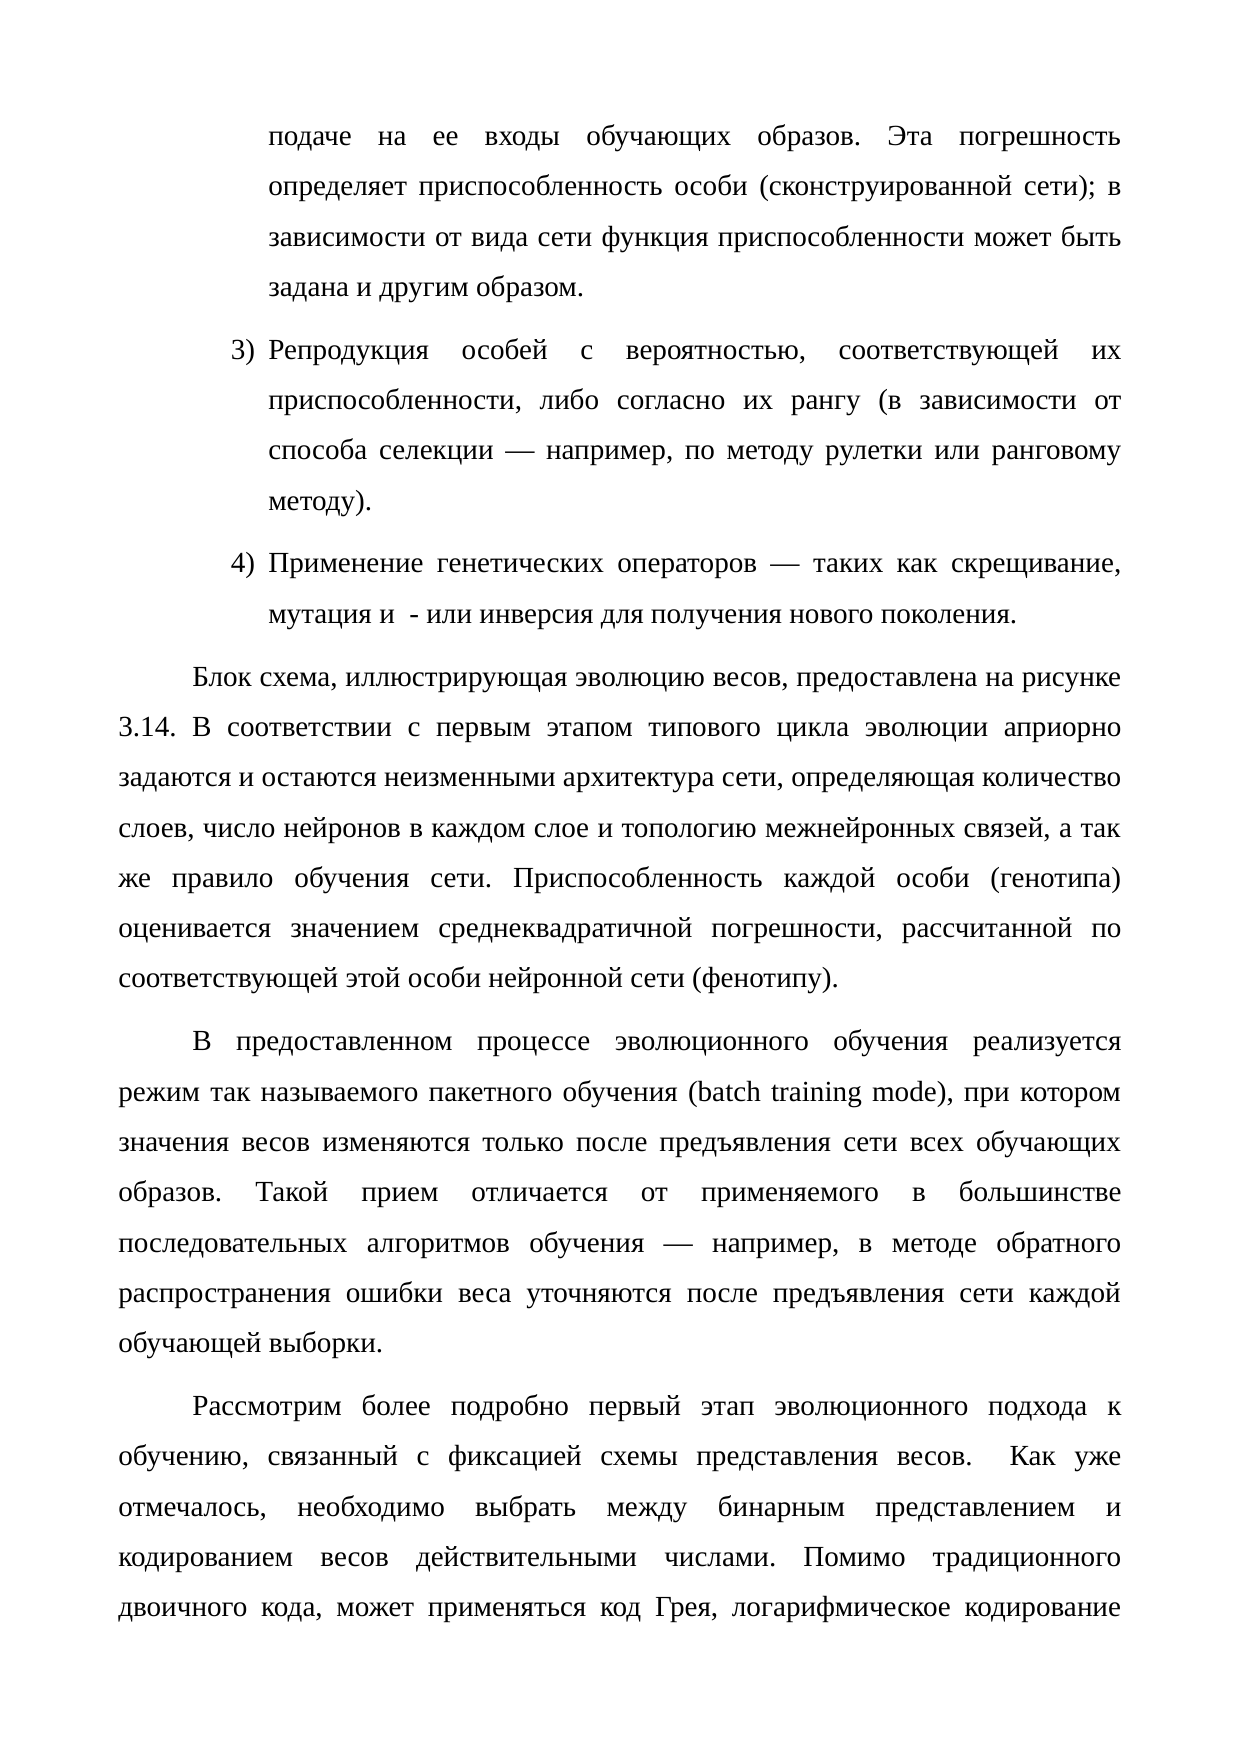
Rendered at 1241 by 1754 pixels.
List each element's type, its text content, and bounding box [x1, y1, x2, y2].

list Применение генетических операторов — таких как скрещивание, мутация и - или инверсия для получения нового поколения. [231, 546, 1122, 629]
list Репродукция особей с вероятностью, соответствующей их приспособленности, либо согласно их рангу (в зависимости от способа селекции — например, по методу рулетки или ранговому методу). [231, 332, 1122, 516]
text Рассмотрим более подробно первый этап эволюционного подхода к обучению, связанный с фиксацией схемы представления весов. Как уже отмечалось, необходимо выбрать между бинарным представлением и кодированием весов действительными числами. Помимо традиционного двоичного кода, может применяться код Грея, логарифмическое кодирование [118, 1388, 1122, 1623]
text Блок схема, иллюстрирующая эволюцию весов, предоставлена на рисунке 3.14. В соответствии с первым этапом типового цикла эволюции априорно задаются и остаются неизменными архитектура сети, определяющая количество слоев, число нейронов в каждом слое и топологию межнейронных связей, а так же правило обучения сети. Приспособленность каждой особи (генотипа) оценивается значением среднеквадратичной погрешности, рассчитанной по соответствующей этой особи нейронной сети (фенотипу). [118, 659, 1122, 994]
list подаче на ее входы обучающих образов. Эта погрешность определяет приспособленность особи (сконструированной сети); в зависимости от вида сети функция приспособленности может быть задана и другим образом. [231, 118, 1122, 303]
text В предоставленном процессе эволюционного обучения реализуется режим так называемого пакетного обучения (batch training mode), при котором значения весов изменяются только после предъявления сети всех обучающих образов. Такой прием отличается от применяемого в большинстве последовательных алгоритмов обучения — например, в методе обратного распространения ошибки веса уточняются после предъявления сети каждой обучающей выборки. [118, 1023, 1122, 1359]
